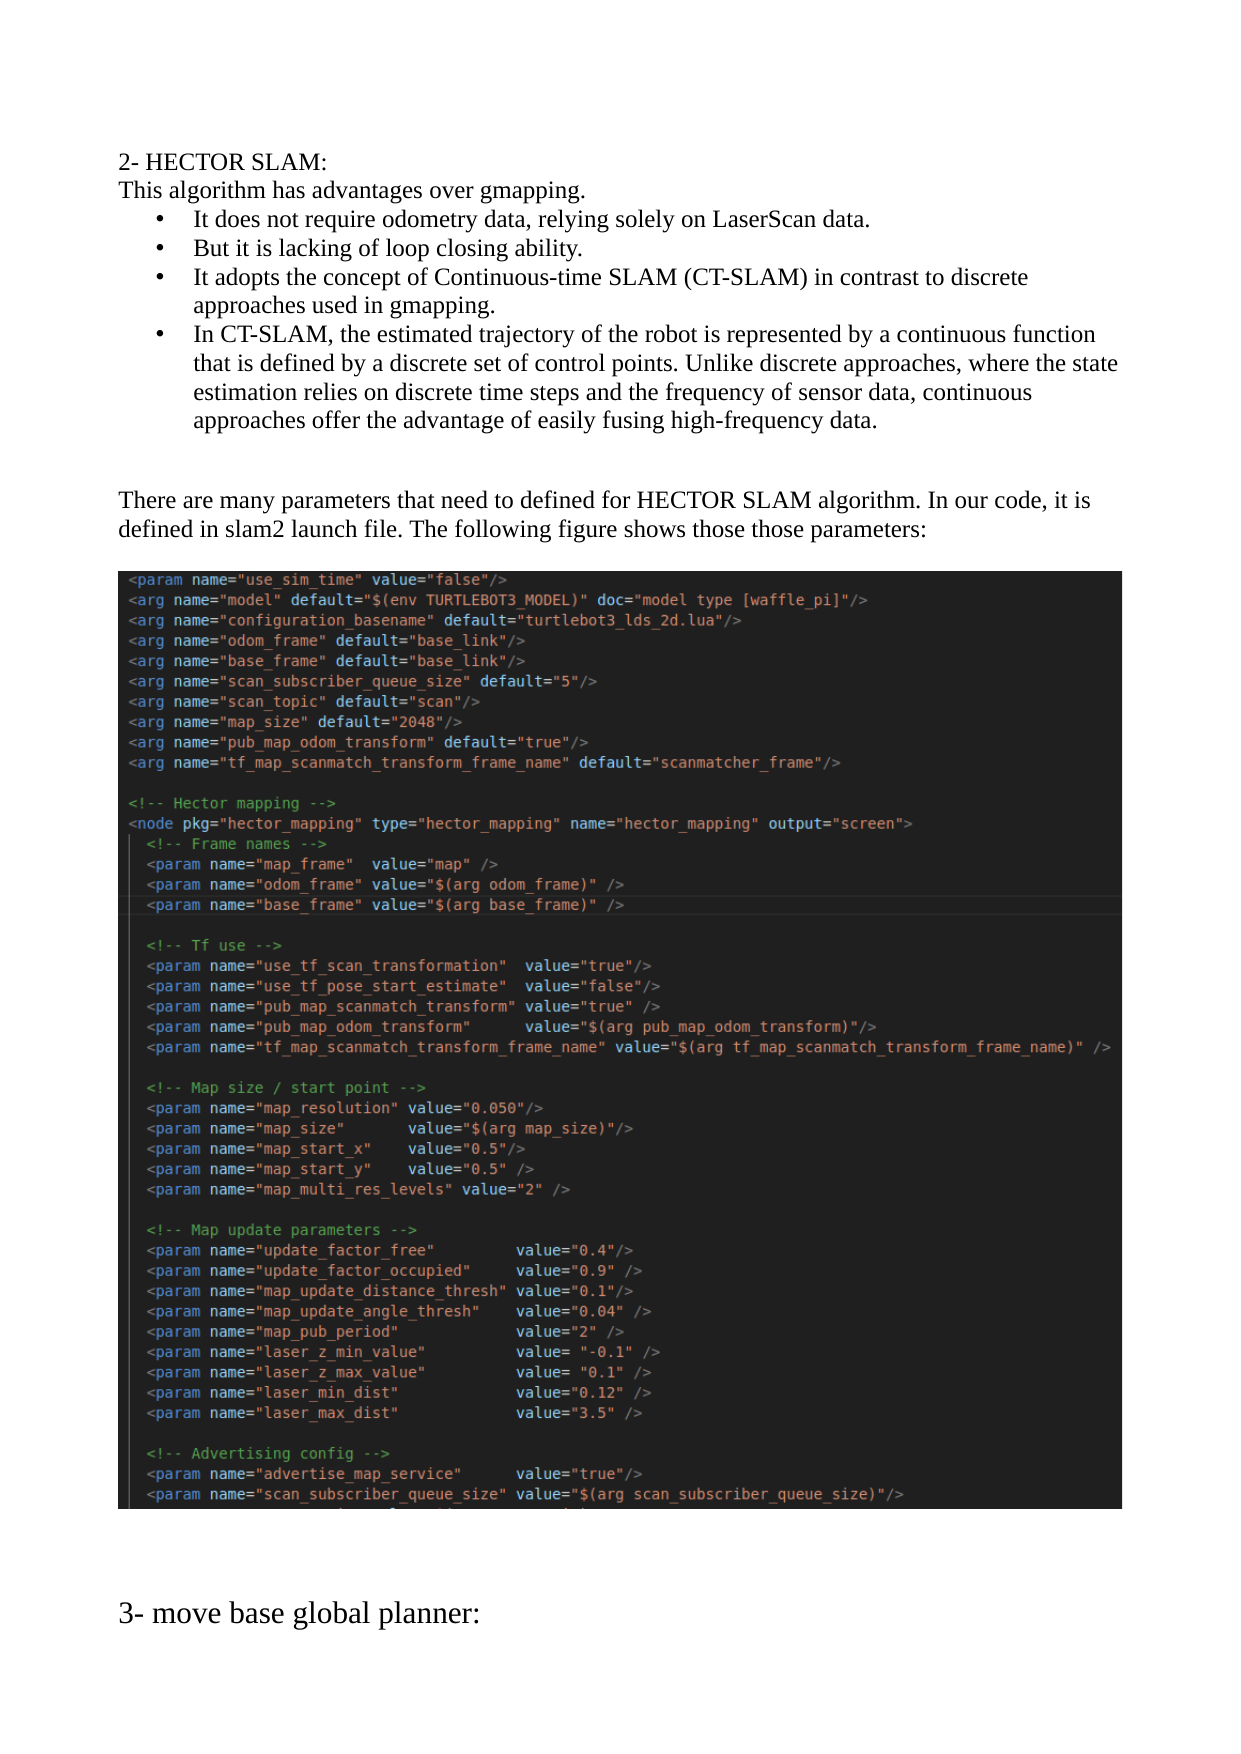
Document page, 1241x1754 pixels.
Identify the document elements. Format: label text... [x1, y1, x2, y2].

picture [118, 571, 1123, 1509]
list In CT-SLAM, the estimated trajectory of the robot is represented by a continuous function that is defined by a discrete set of control points. Unlike discrete approaches, where the state estimation relies on discrete time steps and the frequency of sensor data, continuous approaches offer the advantage of easily fusing high-frequency data. [156, 319, 1122, 434]
text 3- move base global planner: [118, 1594, 1122, 1630]
text This algorithm has advantages over gmapping. [118, 176, 1122, 204]
text 2- HECTOR SLAM: [118, 147, 1122, 176]
list It adopts the concept of Continuous-time SLAM (CT-SLAM) in contrast to discrete approaches used in gmapping. [156, 262, 1122, 319]
text There are many parameters that need to defined for HECTOR SLAM algorithm. In our code, it is defined in slam2 launch file. The following figure shows those those parameters: [118, 485, 1122, 543]
list It does not require odometry data, relying solely on LaserScan data. [156, 204, 1122, 233]
list But it is lacking of loop closing ability. [156, 233, 1122, 262]
